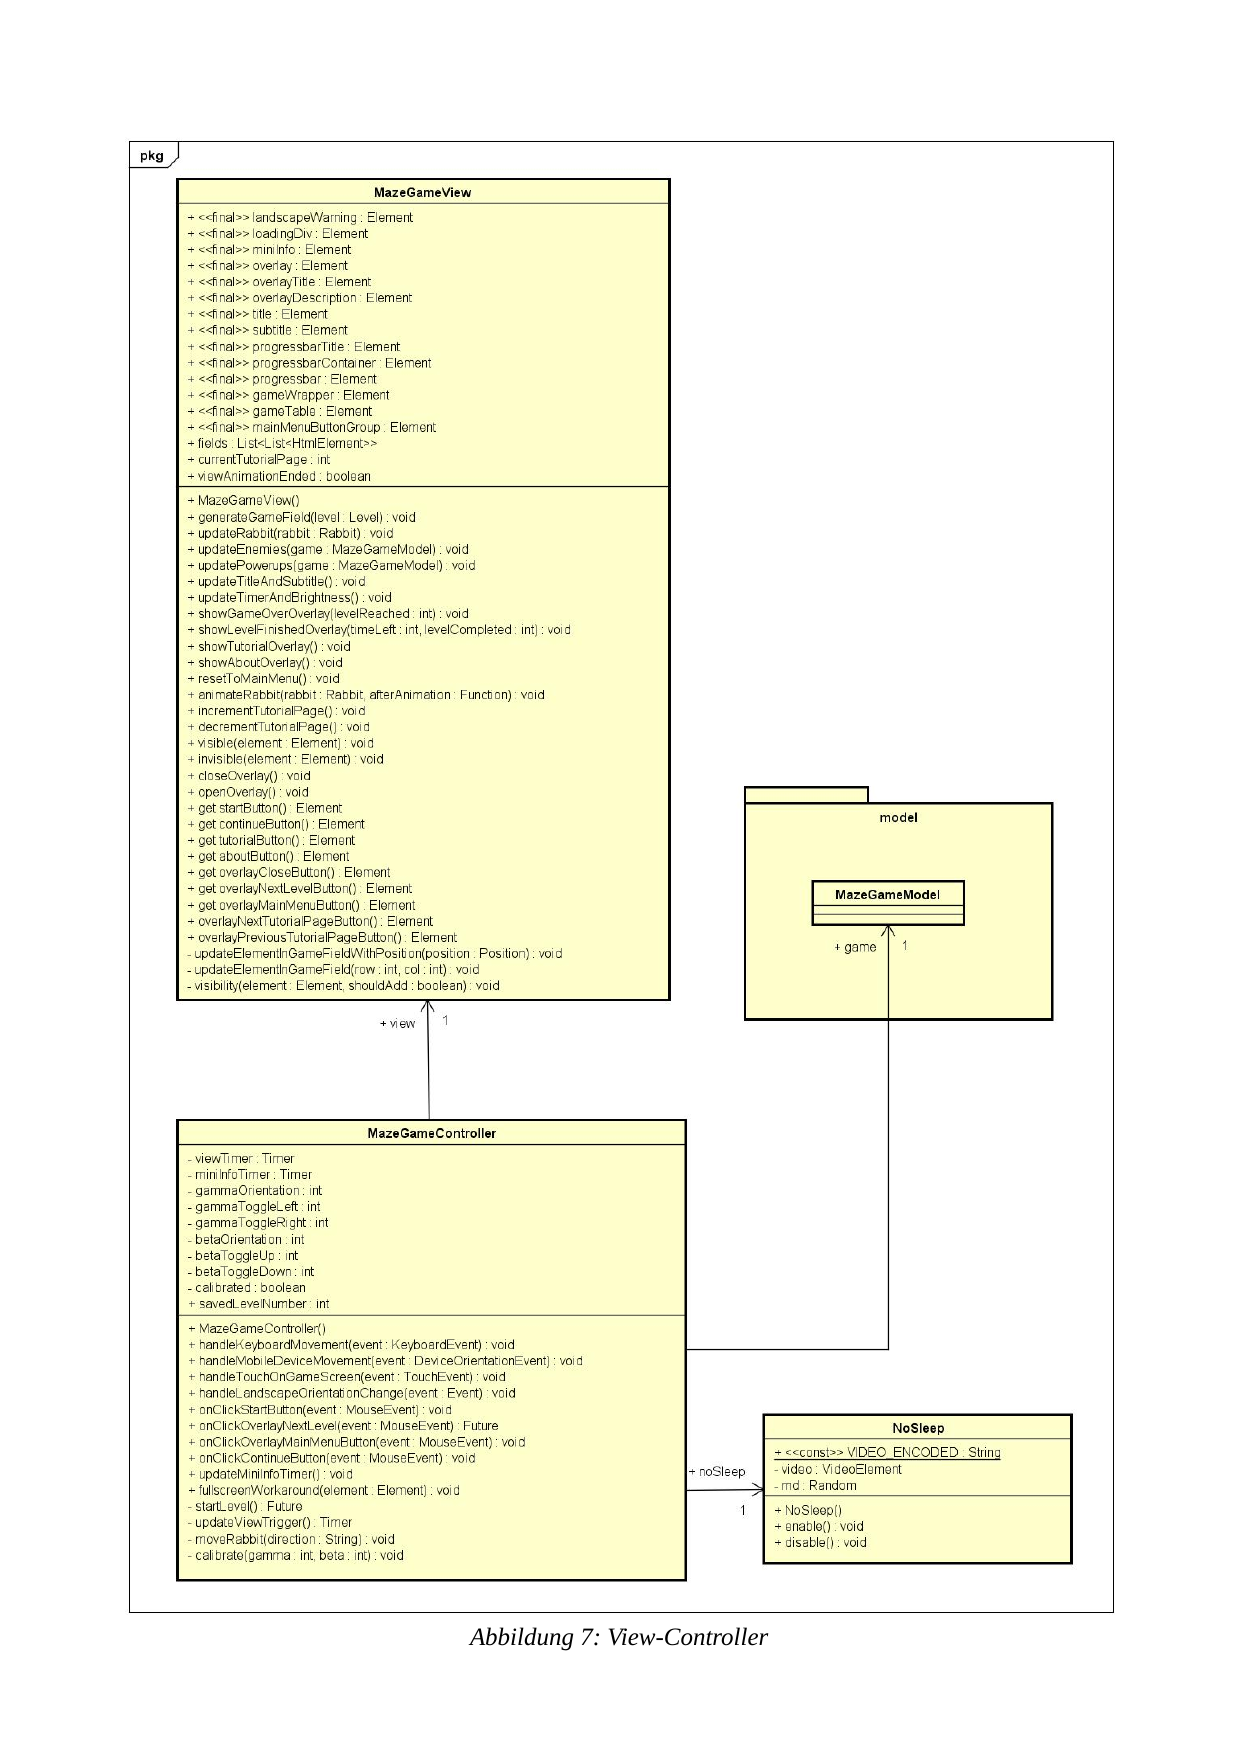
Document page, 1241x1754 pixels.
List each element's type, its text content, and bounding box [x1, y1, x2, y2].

picture [118, 130, 1123, 1622]
text Abbildung 7: View-Controller [118, 1622, 1122, 1651]
